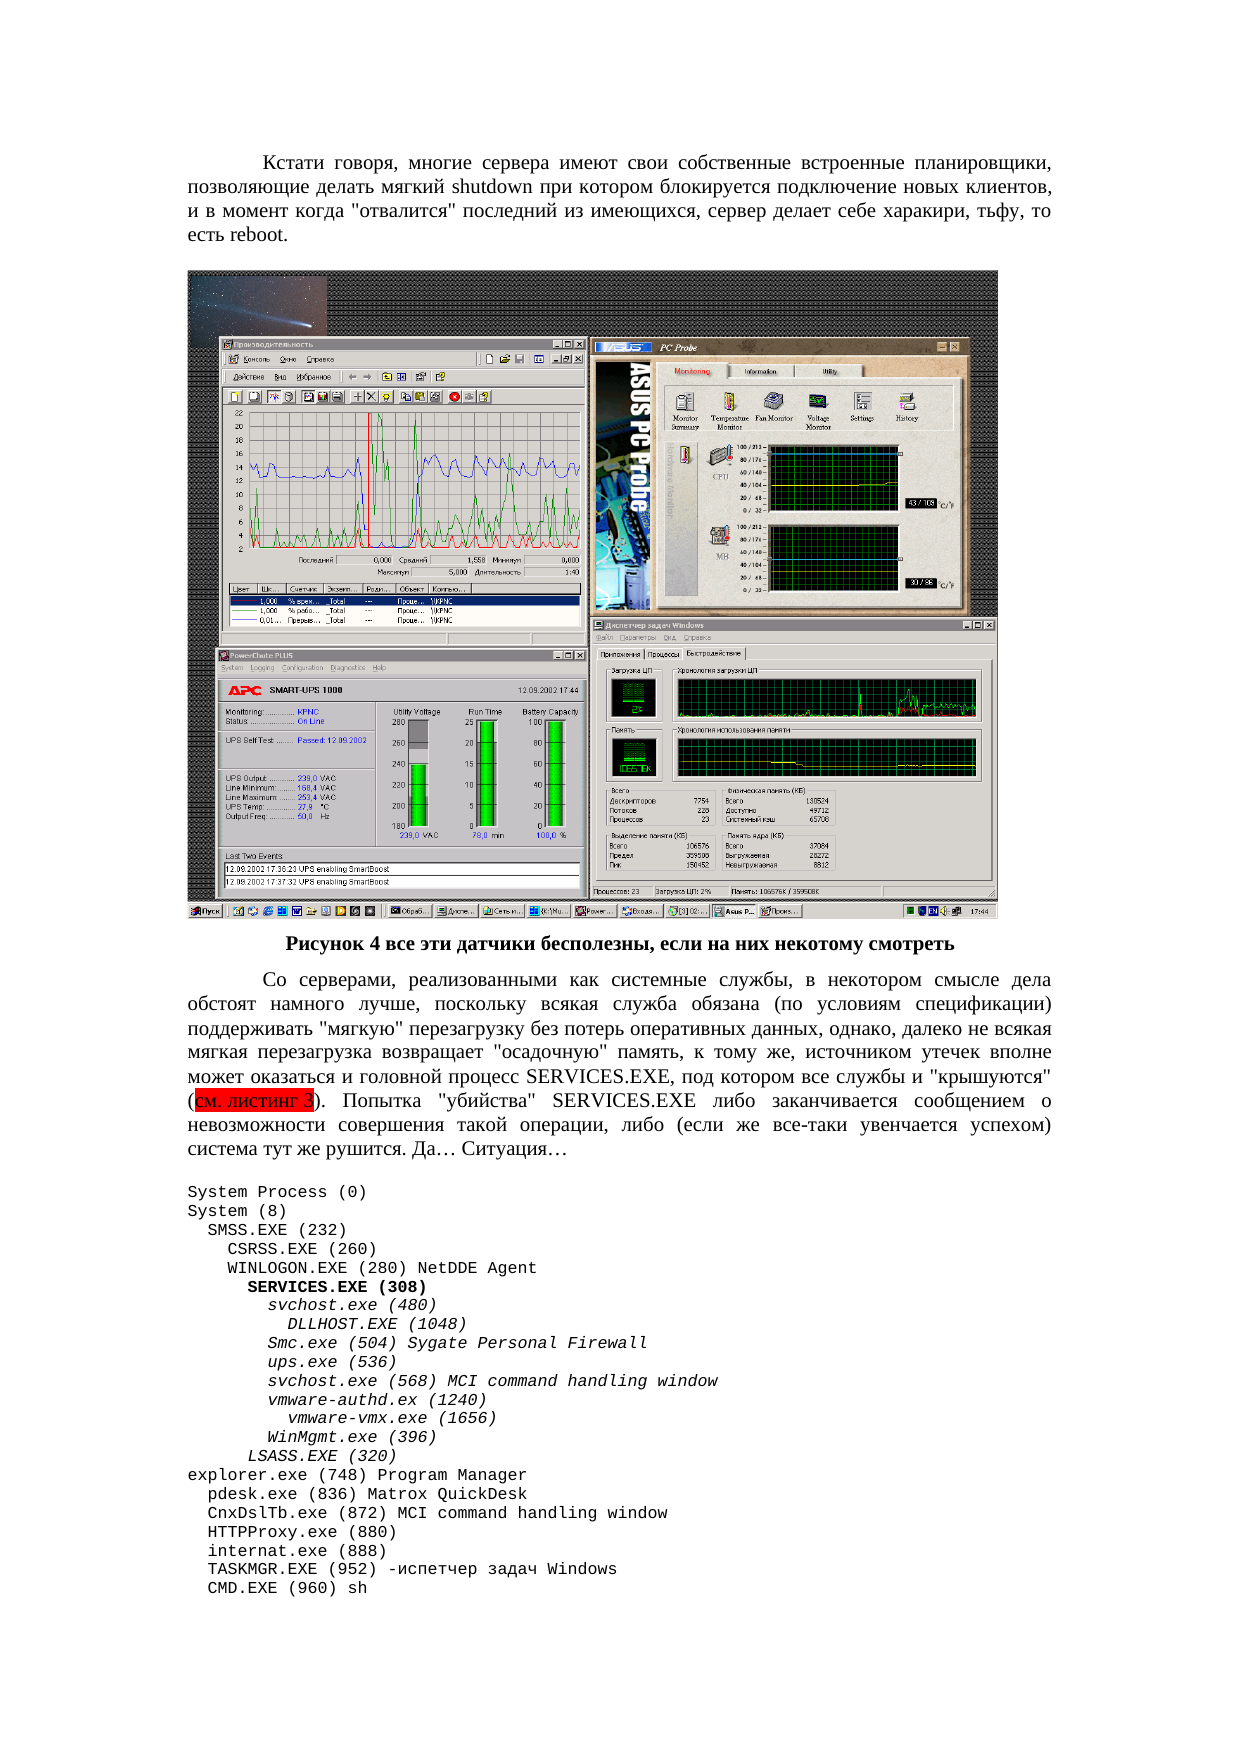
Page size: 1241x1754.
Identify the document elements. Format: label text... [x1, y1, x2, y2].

text CMD.EXE (960) sh [187, 1580, 1053, 1599]
text DLLHOST.EXE (1048) [187, 1316, 1053, 1335]
text CSRSS.EXE (260) [187, 1240, 1053, 1259]
text SMSS.EXE (232) [187, 1222, 1053, 1240]
text svchost.exe (480) [187, 1297, 1053, 1316]
text vmware-authd.ex (1240) [187, 1391, 1053, 1410]
text pdesk.exe (836) Matrox QuickDesk [187, 1486, 1053, 1504]
text TASKMGR.EXE (952) -испетчер задач Windows [187, 1561, 1053, 1580]
text WINLOGON.EXE (280) NetDDE Agent [187, 1259, 1053, 1278]
text System Process (0) [187, 1184, 1053, 1203]
text explorer.exe (748) Program Manager [187, 1467, 1053, 1486]
text Кстати говоря, многие сервера имеют свои собственные встроенные планировщики, позволяющие делать мягкий shutdown при котором блокируется подключение новых клиентов, и в момент когда "отвалится" последний из имеющихся, сервер делает себе харакири, тьфу, то есть reboot. [187, 150, 1053, 246]
text ups.exe (536) [187, 1353, 1053, 1372]
text HTTPProxy.exe (880) [187, 1523, 1053, 1542]
text CnxDslTb.exe (872) MCI command handling window [187, 1504, 1053, 1523]
text internat.exe (888) [187, 1542, 1053, 1561]
text System (8) [187, 1203, 1053, 1222]
text Со серверами, реализованными как системные службы, в некотором смысле дела обстоят намного лучше, поскольку всякая служба обязана (по условиям спецификации) поддерживать "мягкую" перезагрузку без потерь оперативных данных, однако, далеко не всякая мягкая перезагрузка возвращает "осадочную" память, к тому же, источником утечек вполне может оказаться и головной процесс SERVICES.EXE, под котором все службы и "крышуются" (см. листинг 3). Попытка "убийства" SERVICES.EXE либо заканчивается сообщением о невозможности совершения такой операции, либо (если же все-таки увенчается успехом) система тут же рушится. Да… Ситуация… [187, 967, 1053, 1160]
text svchost.exe (568) MCI command handling window [187, 1372, 1053, 1391]
text vmware-vmx.exe (1656) [187, 1410, 1053, 1429]
text WinMgmt.exe (396) [187, 1429, 1053, 1448]
text Smc.exe (504) Sygate Personal Firewall [187, 1335, 1053, 1353]
text LSASS.EXE (320) [187, 1448, 1053, 1467]
picture [187, 270, 1053, 919]
text Рисунок 4 все эти датчики бесполезны, если на них некотому смотреть [187, 931, 1053, 955]
text SERVICES.EXE (308) [187, 1278, 1053, 1297]
